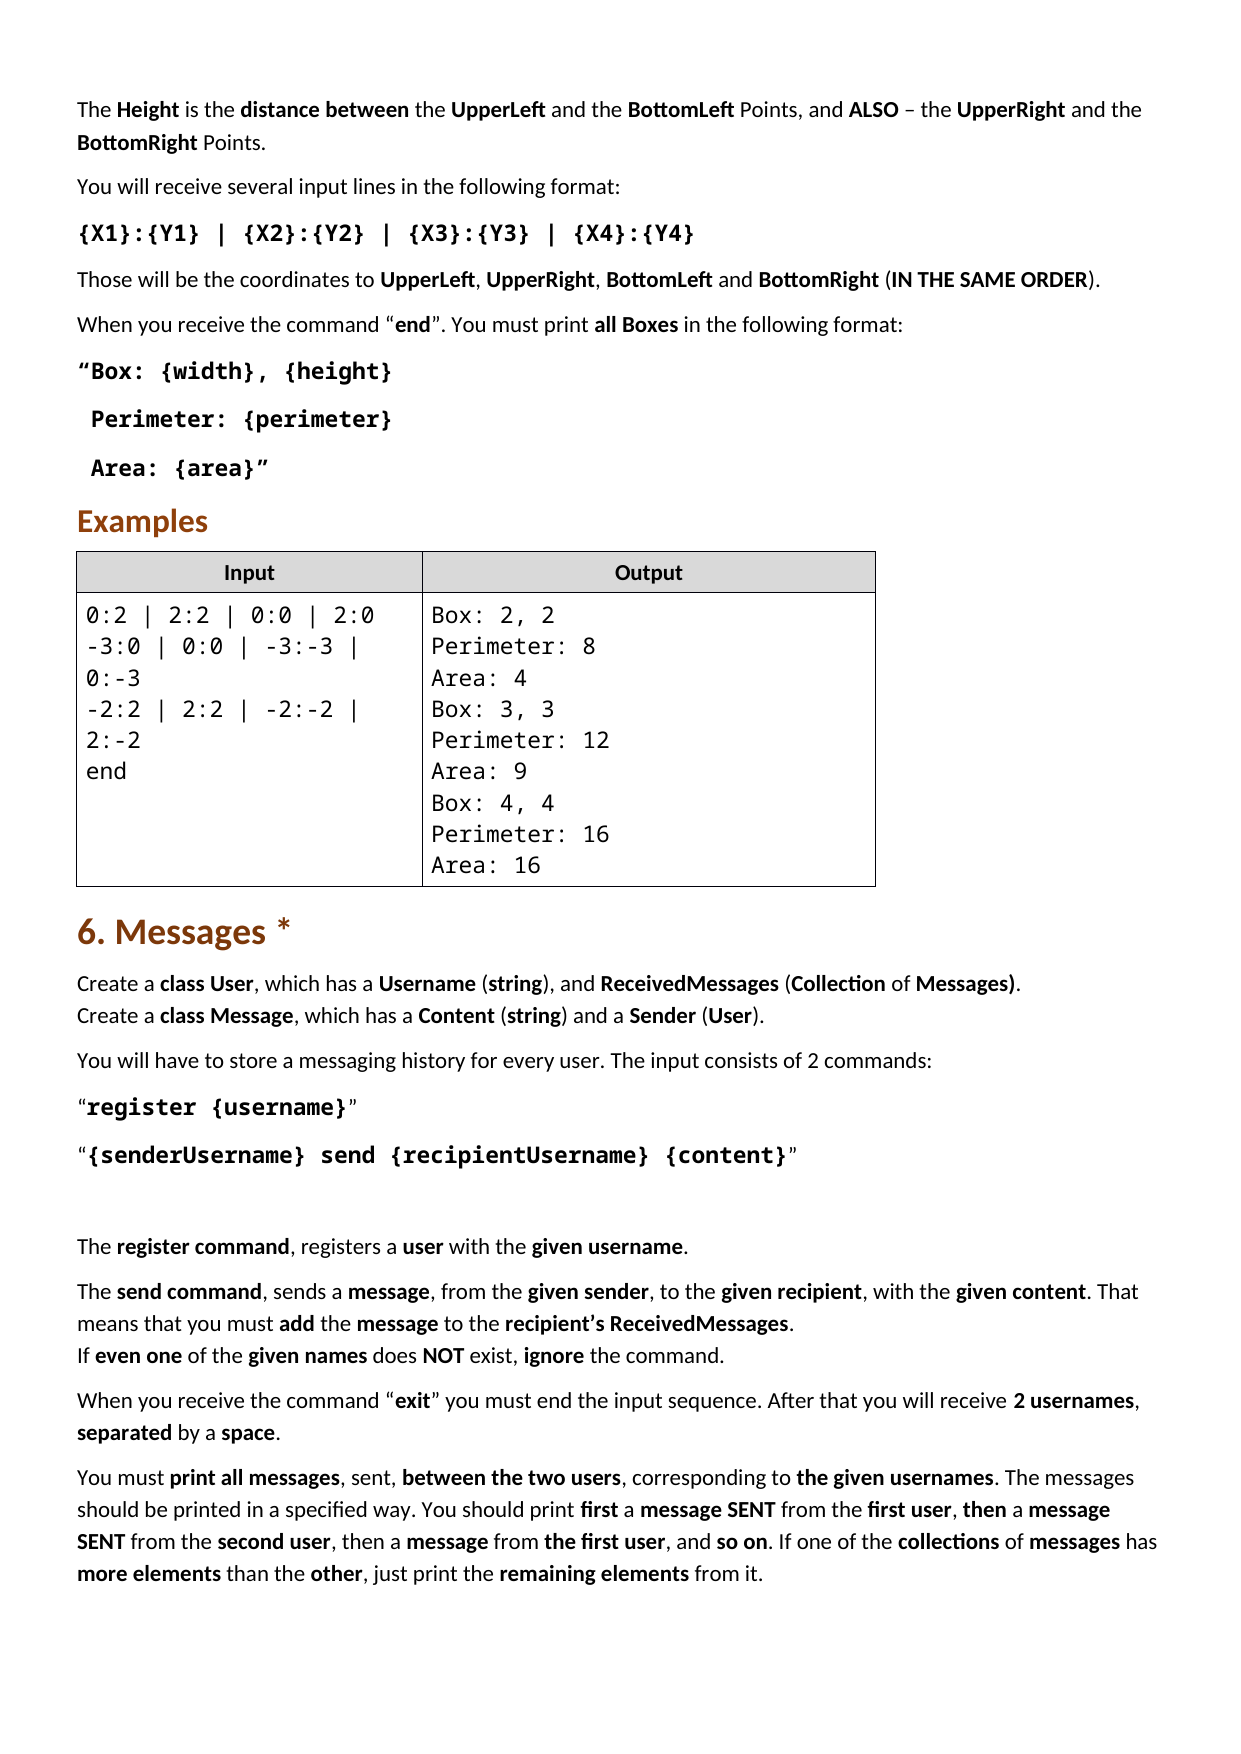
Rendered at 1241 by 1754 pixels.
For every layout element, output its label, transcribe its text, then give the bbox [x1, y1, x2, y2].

text You will receive several input lines in the following format: [77, 172, 1163, 200]
text The send command, sends a message, from the given sender, to the given recipient, with the given content. That means that you must add the message to the recipient’s ReceivedMessages. If even one of the given names does NOT exist, ignore the command. [77, 1277, 1163, 1369]
text The Height is the distance between the UpperLeft and the BottomLeft Points, and ALSO – the UpperRight and the BottomRight Points. [77, 95, 1163, 156]
text “{senderUsername} send {recipientUsername} {content}” [77, 1139, 1163, 1170]
table_header Output [423, 552, 875, 592]
text You will have to store a messaging history for every user. The input consists of 2 commands: [77, 1046, 1163, 1074]
text When you receive the command “end”. You must print all Boxes in the following format: [77, 310, 1163, 338]
text The register command, registers a user with the given username. [77, 1232, 1163, 1260]
text “Box: {width}, {height} [77, 355, 1163, 386]
text When you receive the command “exit” you must end the input sequence. After that you will receive 2 usernames, separated by a space. [77, 1386, 1163, 1446]
subtitle Examples [77, 500, 1163, 541]
text Perimeter: {perimeter} [77, 403, 1163, 434]
table_header Input [77, 552, 422, 592]
text You must print all messages, sent, between the two users, corresponding to the given usernames. The messages should be printed in a specified way. You should print first a message SENT from the first user, then a message SENT from the second user, then a message from the first user, and so on. If one of the collections of messages has more elements than the other, just print the remaining elements from it. [77, 1463, 1163, 1587]
table_cell Box: 2, 2 Perimeter: 8 Area: 4 Box: 3, 3 Perimeter: 12 Area: 9 Box: 4, 4 Perimeter: 16 Area: 16 [423, 593, 875, 886]
text Those will be the coordinates to UpperLeft, UpperRight, BottomLeft and BottomRight (IN THE SAME ORDER). [77, 265, 1163, 293]
text {X1}:{Y1} | {X2}:{Y2} | {X3}:{Y3} | {X4}:{Y4} [77, 217, 1163, 248]
text Create a class User, which has a Username (string), and ReceivedMessages (Collection of Messages). Create a class Message, which has a Content (string) and a Sender (User). [77, 969, 1163, 1029]
subtitle Messages * [77, 908, 1163, 954]
table_cell 0:2 | 2:2 | 0:0 | 2:0 -3:0 | 0:0 | -3:-3 | 0:-3 -2:2 | 2:2 | -2:-2 | 2:-2 end [77, 593, 422, 886]
text Area: {area}” [77, 452, 1163, 483]
text “register {username}” [77, 1091, 1163, 1122]
